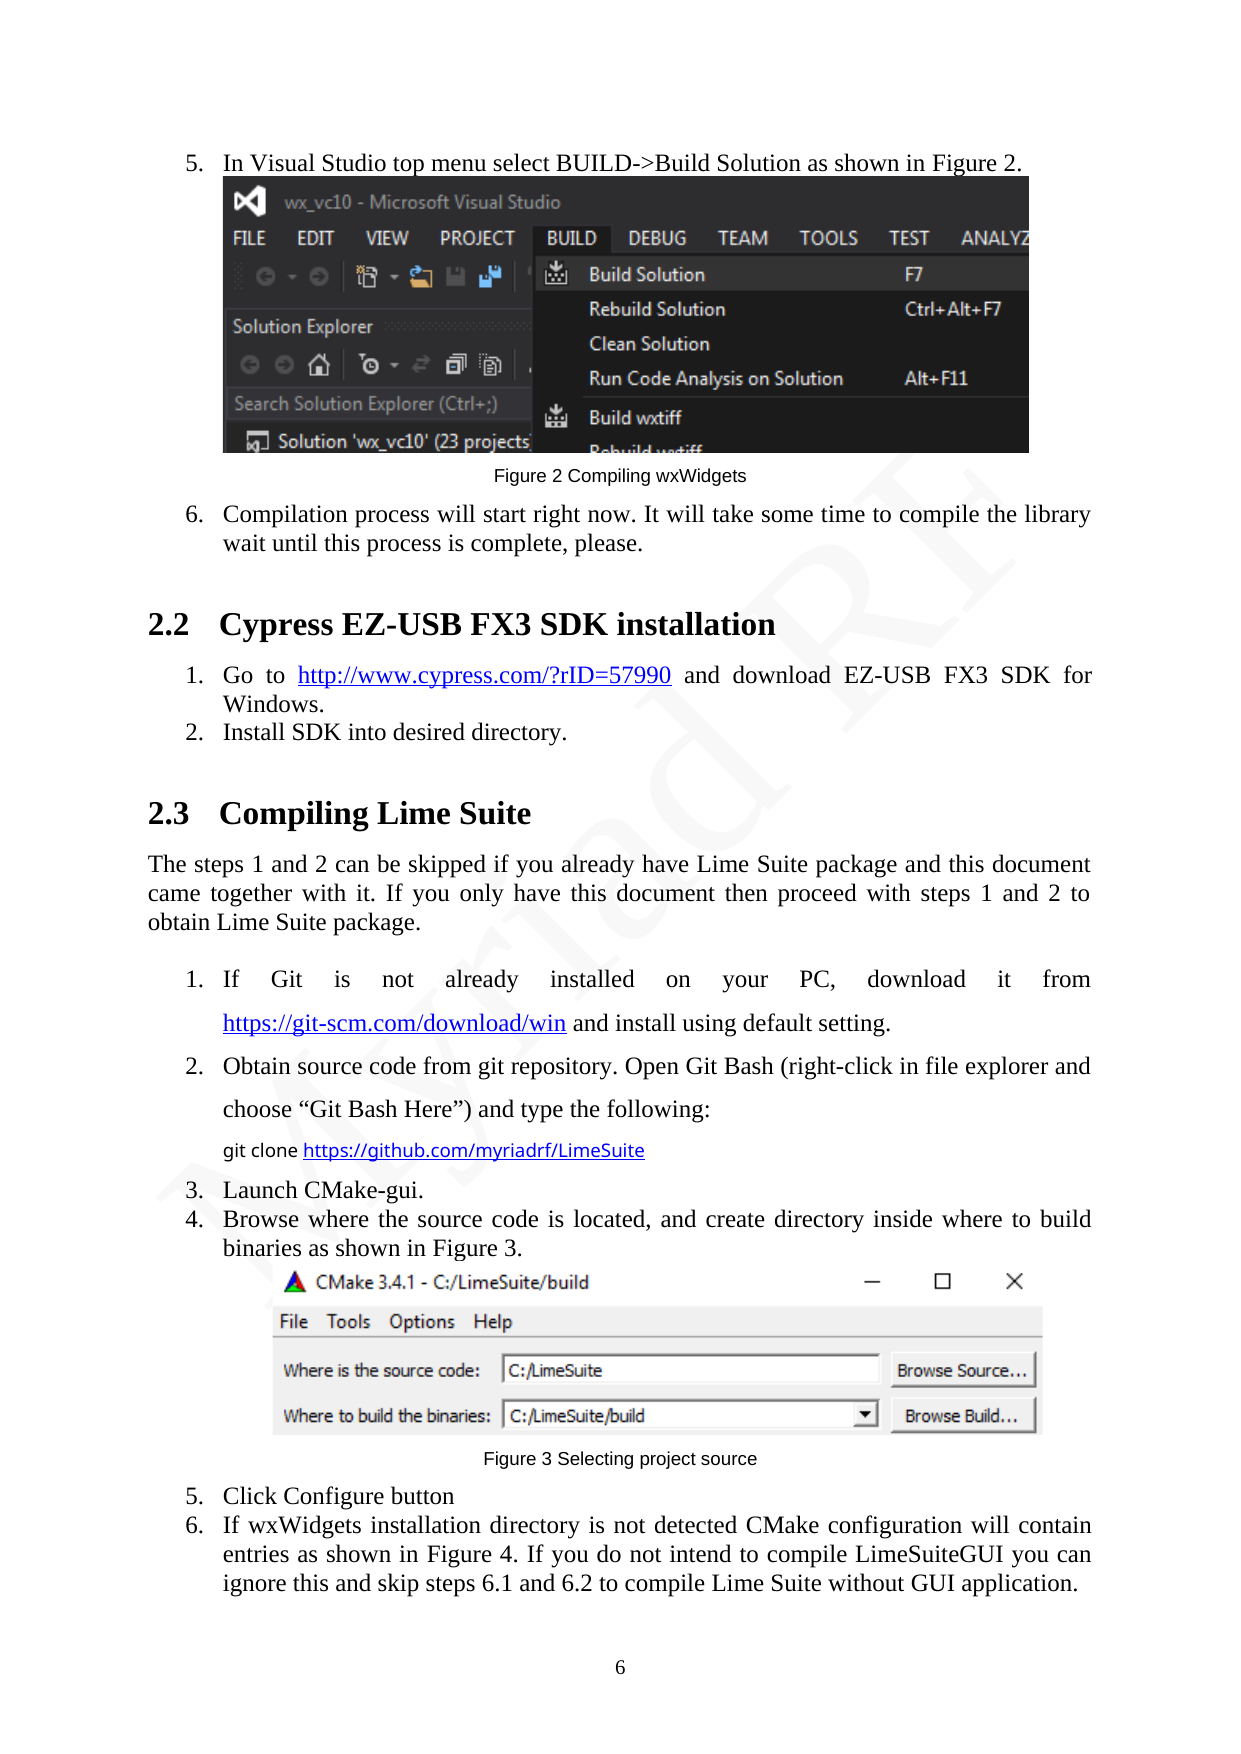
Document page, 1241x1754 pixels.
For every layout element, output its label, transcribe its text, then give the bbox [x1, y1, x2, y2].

text Figure 3 Selecting project source [148, 1447, 1092, 1469]
list If wxWidgets installation directory is not detected CMake configuration will contain entries as shown in Figure 4. If you do not intend to compile LimeSuiteGUI you can ignore this and skip steps 6.1 and 6.2 to compile Lime Suite without GUI application. [185, 1510, 1092, 1596]
list Obtain source code from git repository. Open Git Bash (right-click in file explorer and choose “Git Bash Here”) and type the following: [301, 1051, 470, 1123]
list Install SDK into desired directory. [185, 717, 687, 746]
subtitle [752, 793, 1092, 832]
list If Git is not already installed on your PC, download it from https://git-scm.com/download/win and install using default setting. [479, 964, 1092, 1036]
subtitle Compiling Lime Suite [148, 793, 673, 832]
text The steps 1 and 2 can be skipped if you already have Lime Suite package and this document came together with it. If you only have this document then proceed with steps 1 and 2 to obtain Lime Suite package. [647, 849, 1092, 936]
subtitle Cypress EZ-USB FX3 SDK installation [148, 604, 781, 642]
list Browse where the source code is located, and create directory inside where to build binaries as shown in Figure 3. [212, 1204, 1092, 1261]
list Click Configure button [185, 1481, 1092, 1510]
list Obtain source code from git repository. Open Git Bash (right-click in file explorer and choose “Git Bash Here”) and type the following: [453, 1051, 1092, 1123]
list In Visual Studio top menu select BUILD->Build Solution as shown in Figure 2. [185, 148, 1092, 176]
text git clone https://github.com/myriadrf/LimeSuite [487, 1137, 1092, 1162]
list If Git is not already installed on your PC, download it from https://git-scm.com/download/win and install using default setting. [185, 964, 509, 1036]
list Launch CMake-gui. [377, 1175, 1092, 1204]
text [893, 465, 1092, 487]
list Launch CMake-gui. [199, 1191, 232, 1204]
text git clone https://github.com/myriadrf/LimeSuite [366, 1137, 477, 1159]
list Browse where the source code is located, and create directory inside where to build binaries as shown in Figure 3. [185, 1204, 248, 1261]
subtitle [673, 793, 756, 832]
text Figure 2 Compiling wxWidgets [148, 465, 887, 487]
subtitle [864, 604, 1092, 642]
list Compilation process will start right now. It will take some time to compile the library wait until this process is complete, please. [185, 499, 937, 557]
list Go to http://www.cypress.com/?rID=57990 and download EZ-USB FX3 SDK for Windows. [185, 660, 852, 717]
subtitle [780, 604, 851, 642]
text git clone https://github.com/myriadrf/LimeSuite [305, 1137, 351, 1159]
list [703, 717, 1092, 746]
list Compilation process will start right now. It will take some time to compile the library wait until this process is complete, please. [948, 499, 1092, 557]
list Launch CMake-gui. [318, 1175, 379, 1204]
list Launch CMake-gui. [229, 1175, 313, 1204]
picture [272, 1261, 1043, 1435]
text The steps 1 and 2 can be skipped if you already have Lime Suite package and this document came together with it. If you only have this document then proceed with steps 1 and 2 to obtain Lime Suite package. [148, 849, 629, 936]
picture [222, 176, 1029, 453]
list Obtain source code from git repository. Open Git Bash (right-click in file explorer and choose “Git Bash Here”) and type the following: [185, 1051, 301, 1123]
list Go to http://www.cypress.com/?rID=57990 and download EZ-USB FX3 SDK for Windows. [836, 660, 1092, 717]
text git clone https://github.com/myriadrf/LimeSuite [223, 1137, 299, 1162]
